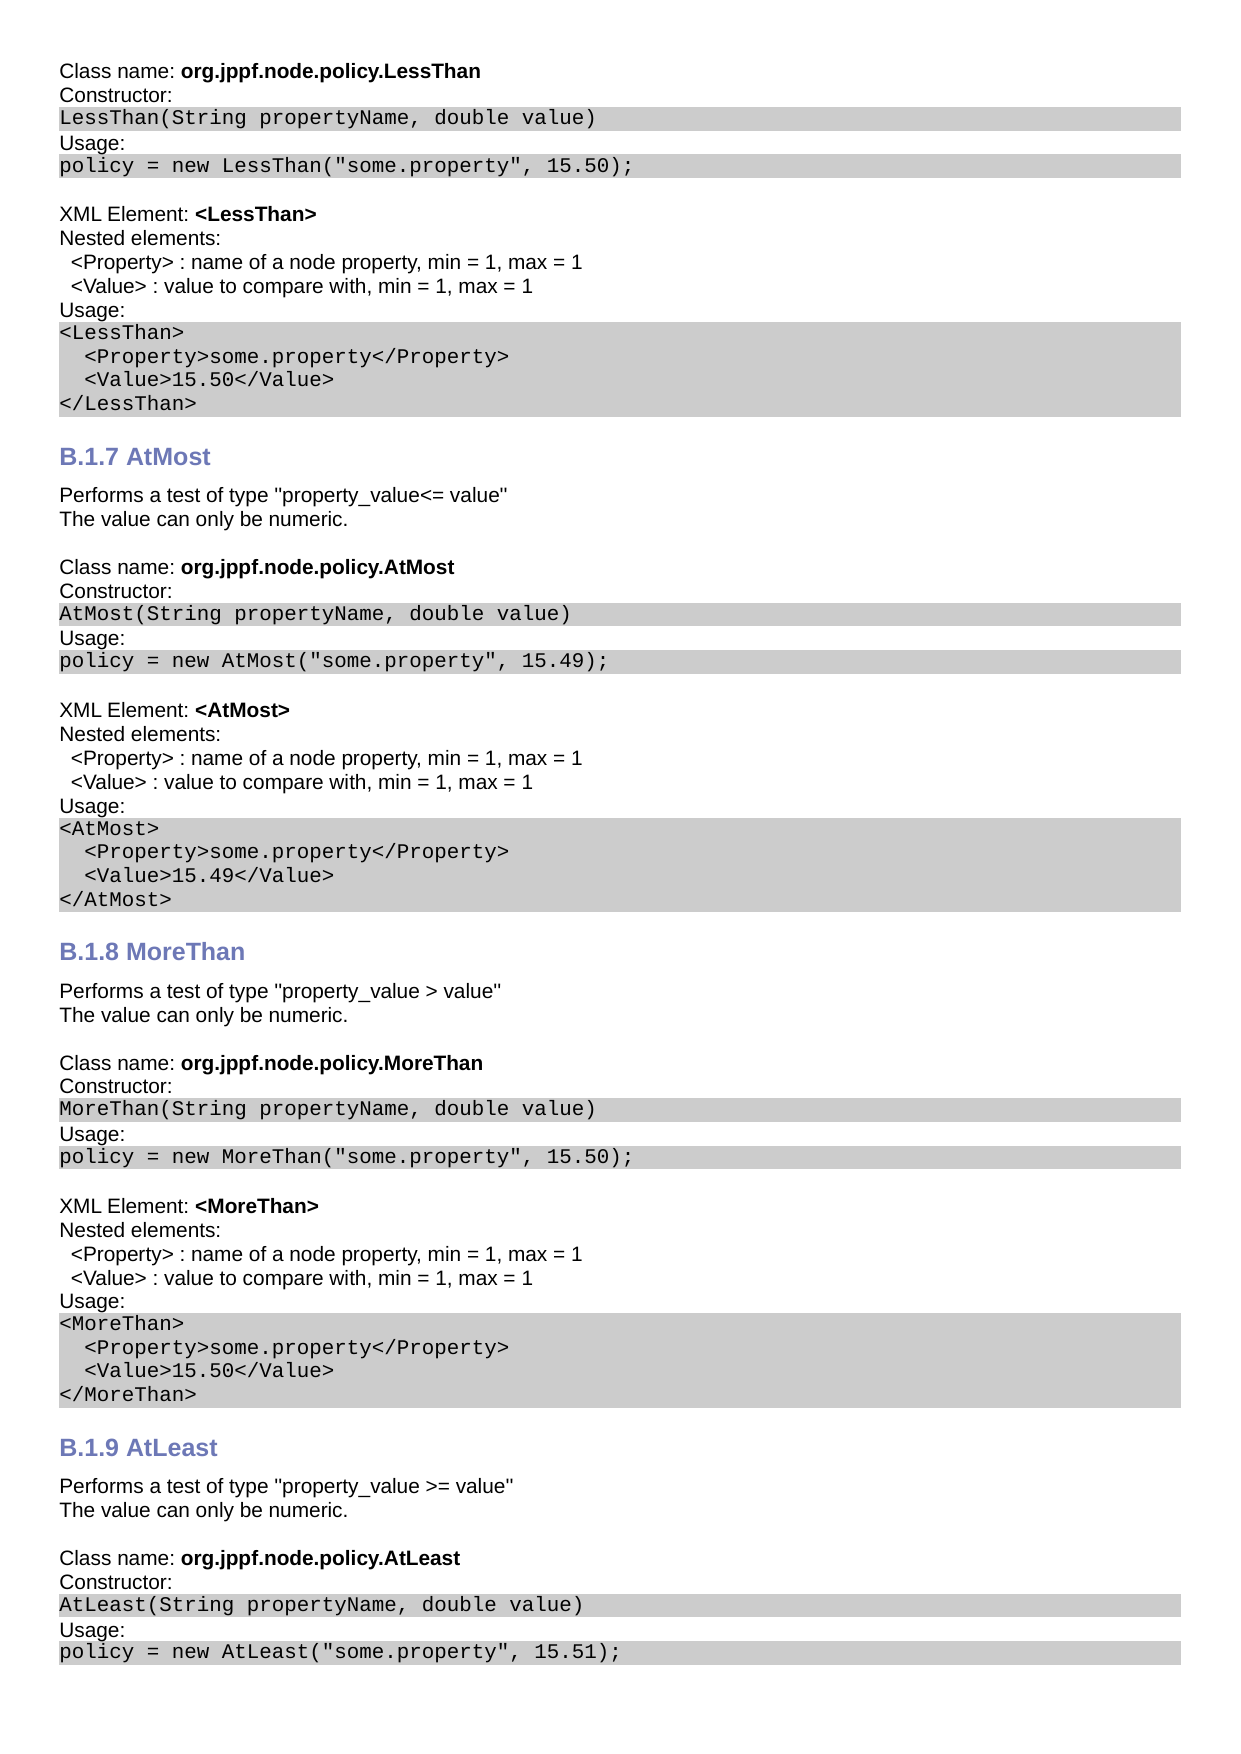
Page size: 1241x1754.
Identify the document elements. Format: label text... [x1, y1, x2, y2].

text Class name: org.jppf.node.policy.AtMost [59, 555, 1181, 579]
text <AtMost> [59, 818, 1181, 841]
text The value can only be numeric. [59, 507, 1181, 531]
text Nested elements: [59, 1217, 1181, 1241]
text policy = new LessThan("some.property", 15.50); [59, 154, 1181, 178]
text <Property> : name of a node property, min = 1, max = 1 [59, 746, 1181, 770]
text Performs a test of type ''property_value > value'' [59, 978, 1181, 1002]
text Performs a test of type ''property_value >= value'' [59, 1474, 1181, 1498]
text <Property> : name of a node property, min = 1, max = 1 [59, 250, 1181, 274]
subtitle AtLeast [59, 1433, 1181, 1462]
subtitle AtMost [59, 442, 1181, 470]
text policy = new AtLeast("some.property", 15.51); [59, 1641, 1181, 1665]
text </AtMost> [59, 888, 1181, 912]
text AtLeast(String propertyName, double value) [59, 1594, 1181, 1617]
text policy = new AtMost("some.property", 15.49); [59, 650, 1181, 674]
text XML Element: <AtMost> [59, 698, 1181, 722]
text The value can only be numeric. [59, 1498, 1181, 1522]
text Usage: [59, 298, 1181, 322]
text <Property>some.property</Property> [59, 841, 1181, 865]
text Class name: org.jppf.node.policy.LessThan [59, 59, 1181, 83]
text Usage: [59, 626, 1181, 650]
text <Property>some.property</Property> [59, 346, 1181, 369]
text Class name: org.jppf.node.policy.AtLeast [59, 1546, 1181, 1570]
text <Value>15.49</Value> [59, 865, 1181, 888]
text <LessThan> [59, 322, 1181, 346]
text The value can only be numeric. [59, 1002, 1181, 1026]
text </MoreThan> [59, 1384, 1181, 1408]
text <Value> : value to compare with, min = 1, max = 1 [59, 770, 1181, 794]
text Usage: [59, 1122, 1181, 1146]
text Constructor: [59, 83, 1181, 107]
text MoreThan(String propertyName, double value) [59, 1098, 1181, 1122]
text Nested elements: [59, 722, 1181, 746]
text <MoreThan> [59, 1313, 1181, 1337]
text Usage: [59, 1617, 1181, 1641]
text </LessThan> [59, 393, 1181, 417]
text XML Element: <LessThan> [59, 202, 1181, 226]
text Usage: [59, 794, 1181, 818]
text AtMost(String propertyName, double value) [59, 603, 1181, 626]
text <Property> : name of a node property, min = 1, max = 1 [59, 1241, 1181, 1265]
text LessThan(String propertyName, double value) [59, 107, 1181, 131]
subtitle MoreThan [59, 937, 1181, 966]
text <Value>15.50</Value> [59, 369, 1181, 393]
text Usage: [59, 1289, 1181, 1313]
text Class name: org.jppf.node.policy.MoreThan [59, 1050, 1181, 1074]
text <Property>some.property</Property> [59, 1337, 1181, 1361]
text Constructor: [59, 579, 1181, 603]
text policy = new MoreThan("some.property", 15.50); [59, 1146, 1181, 1169]
text <Value> : value to compare with, min = 1, max = 1 [59, 274, 1181, 298]
text <Value>15.50</Value> [59, 1361, 1181, 1384]
text <Value> : value to compare with, min = 1, max = 1 [59, 1265, 1181, 1289]
text Usage: [59, 131, 1181, 154]
text Constructor: [59, 1570, 1181, 1594]
text Constructor: [59, 1074, 1181, 1098]
text XML Element: <MoreThan> [59, 1193, 1181, 1217]
text Performs a test of type ''property_value<= value'' [59, 483, 1181, 507]
text Nested elements: [59, 226, 1181, 250]
